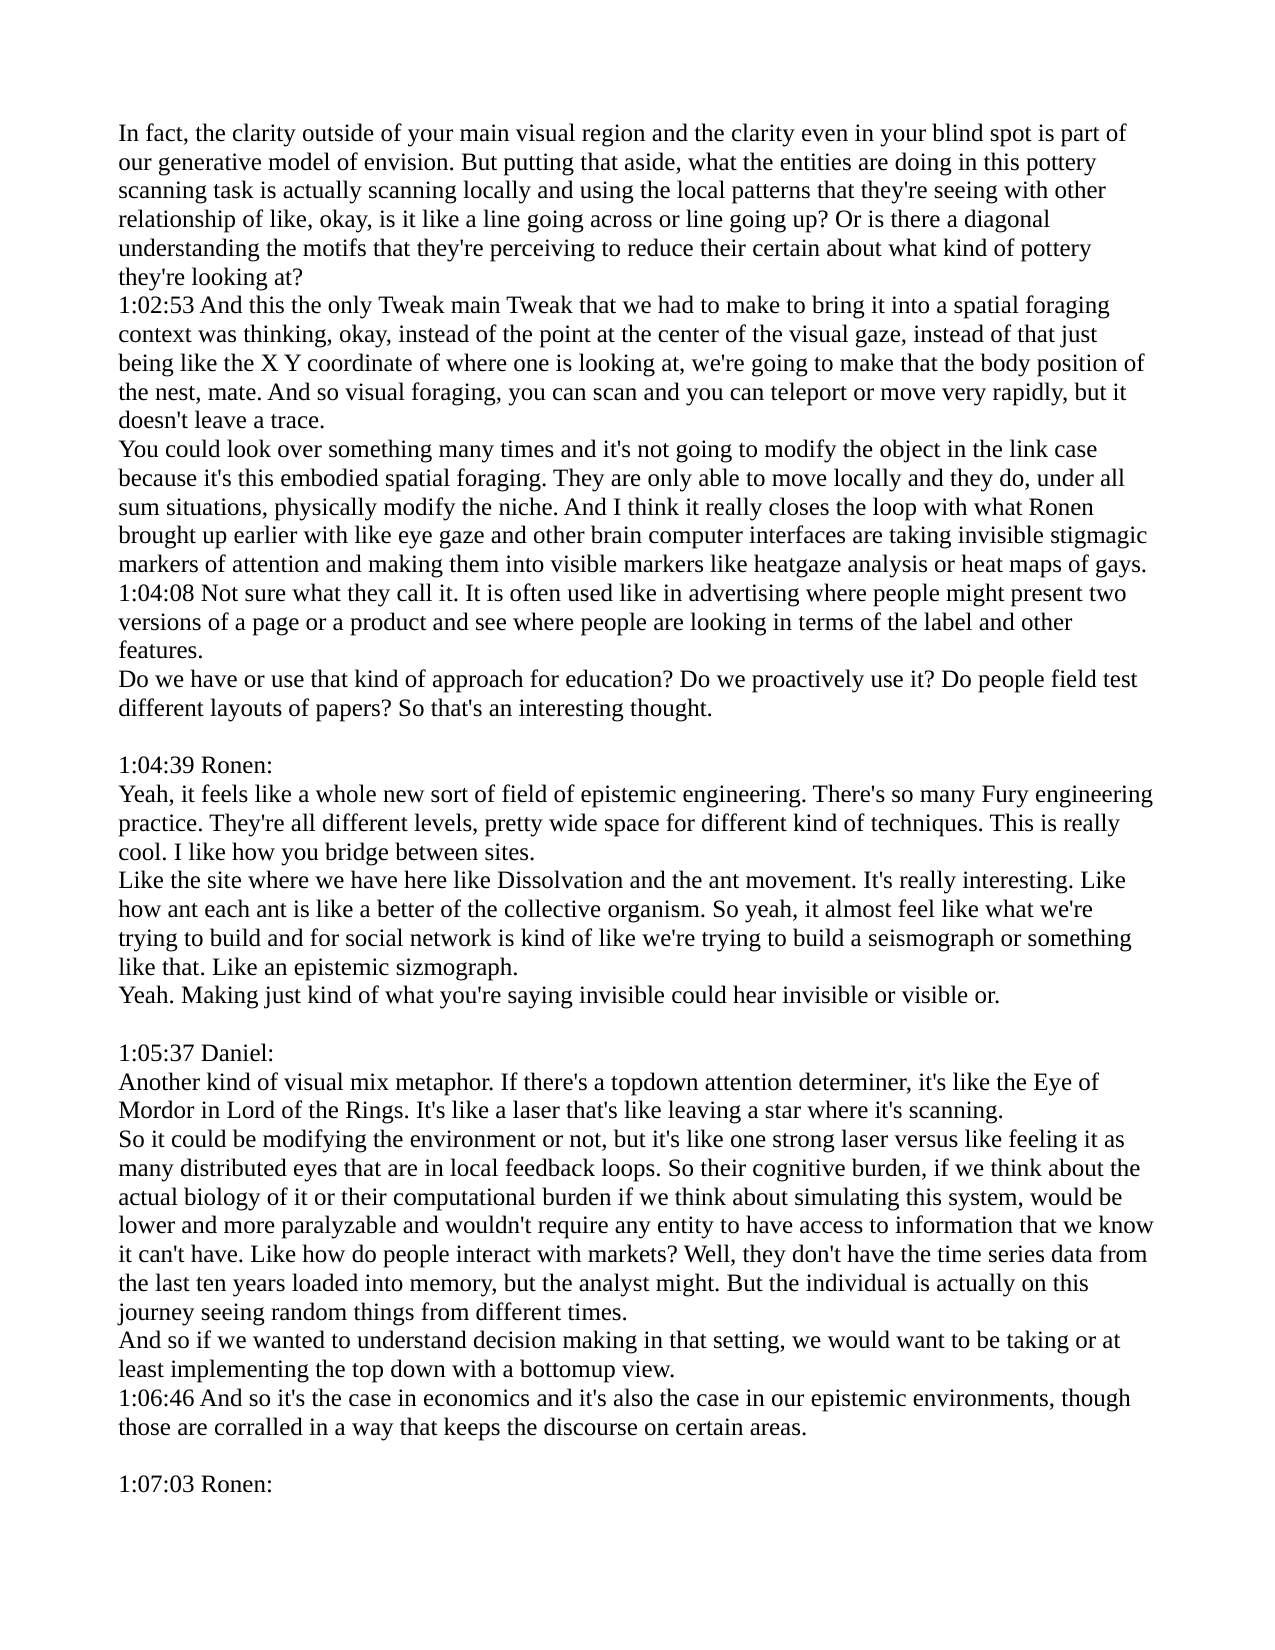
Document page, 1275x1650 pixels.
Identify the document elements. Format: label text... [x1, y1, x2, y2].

text Yeah. Making just kind of what you're saying invisible could hear invisible or visible or. [118, 981, 1157, 1009]
text 1:05:37 Daniel: [118, 1038, 1157, 1067]
text You could look over something many times and it's not going to modify the object in the link case because it's this embodied spatial foraging. They are only able to move locally and they do, under all sum situations, physically modify the niche. And I think it really closes the loop with what Ronen brought up earlier with like eye gaze and other brain computer interfaces are taking invisible stigmagic markers of attention and making them into visible markers like heatgaze analysis or heat maps of gays. [118, 434, 1157, 578]
text So it could be modifying the environment or not, but it's like one strong laser versus like feeling it as many distributed eyes that are in local feedback loops. So their cognitive burden, if we think about the actual biology of it or their computational burden if we think about simulating this system, would be lower and more paralyzable and wouldn't require any entity to have access to information that we know it can't have. Like how do people interact with markets? Well, they don't have the time series data from the last ten years loaded into memory, but the analyst might. But the individual is actually on this journey seeing random things from different times. [118, 1124, 1157, 1326]
text Like the site where we have here like Dissolvation and the ant movement. It's really interesting. Like how ant each ant is like a better of the collective organism. So yeah, it almost feel like what we're trying to build and for social network is kind of like we're trying to build a seismograph or something like that. Like an epistemic sizmograph. [118, 866, 1157, 981]
text In fact, the clarity outside of your main visual region and the clarity even in your blind spot is part of our generative model of envision. But putting that aside, what the entities are doing in this pottery scanning task is actually scanning locally and using the local patterns that they're seeing with other relationship of like, okay, is it like a line going across or line going up? Or is there a diagonal understanding the motifs that they're perceiving to reduce their certain about what kind of pottery they're looking at? [118, 118, 1157, 291]
text Another kind of visual mix metaphor. If there's a topdown attention determiner, it's like the Eye of Mordor in Lord of the Rings. It's like a laser that's like leaving a star where it's scanning. [118, 1067, 1157, 1124]
text 1:02:53 And this the only Tweak main Tweak that we had to make to bring it into a spatial foraging context was thinking, okay, instead of the point at the center of the visual gaze, instead of that just being like the X Y coordinate of where one is looking at, we're going to make that the body position of the nest, mate. And so visual foraging, you can scan and you can teleport or move very rapidly, but it doesn't leave a trace. [118, 291, 1157, 434]
text Do we have or use that kind of approach for education? Do we proactively use it? Do people field test different layouts of papers? So that's an interesting thought. [118, 664, 1157, 722]
text 1:04:08 Not sure what they call it. It is often used like in advertising where people might present two versions of a page or a product and see where people are looking in terms of the label and other features. [118, 578, 1157, 664]
text 1:06:46 And so it's the case in economics and it's also the case in our epistemic environments, though those are corralled in a way that keeps the discourse on certain areas. [118, 1383, 1157, 1441]
text 1:07:03 Ronen: [118, 1469, 1157, 1498]
text 1:04:39 Ronen: [118, 751, 1157, 779]
text And so if we wanted to understand decision making in that setting, we would want to be taking or at least implementing the top down with a bottomup view. [118, 1326, 1157, 1383]
text Yeah, it feels like a whole new sort of field of epistemic engineering. There's so many Fury engineering practice. They're all different levels, pretty wide space for different kind of techniques. This is really cool. I like how you bridge between sites. [118, 779, 1157, 866]
